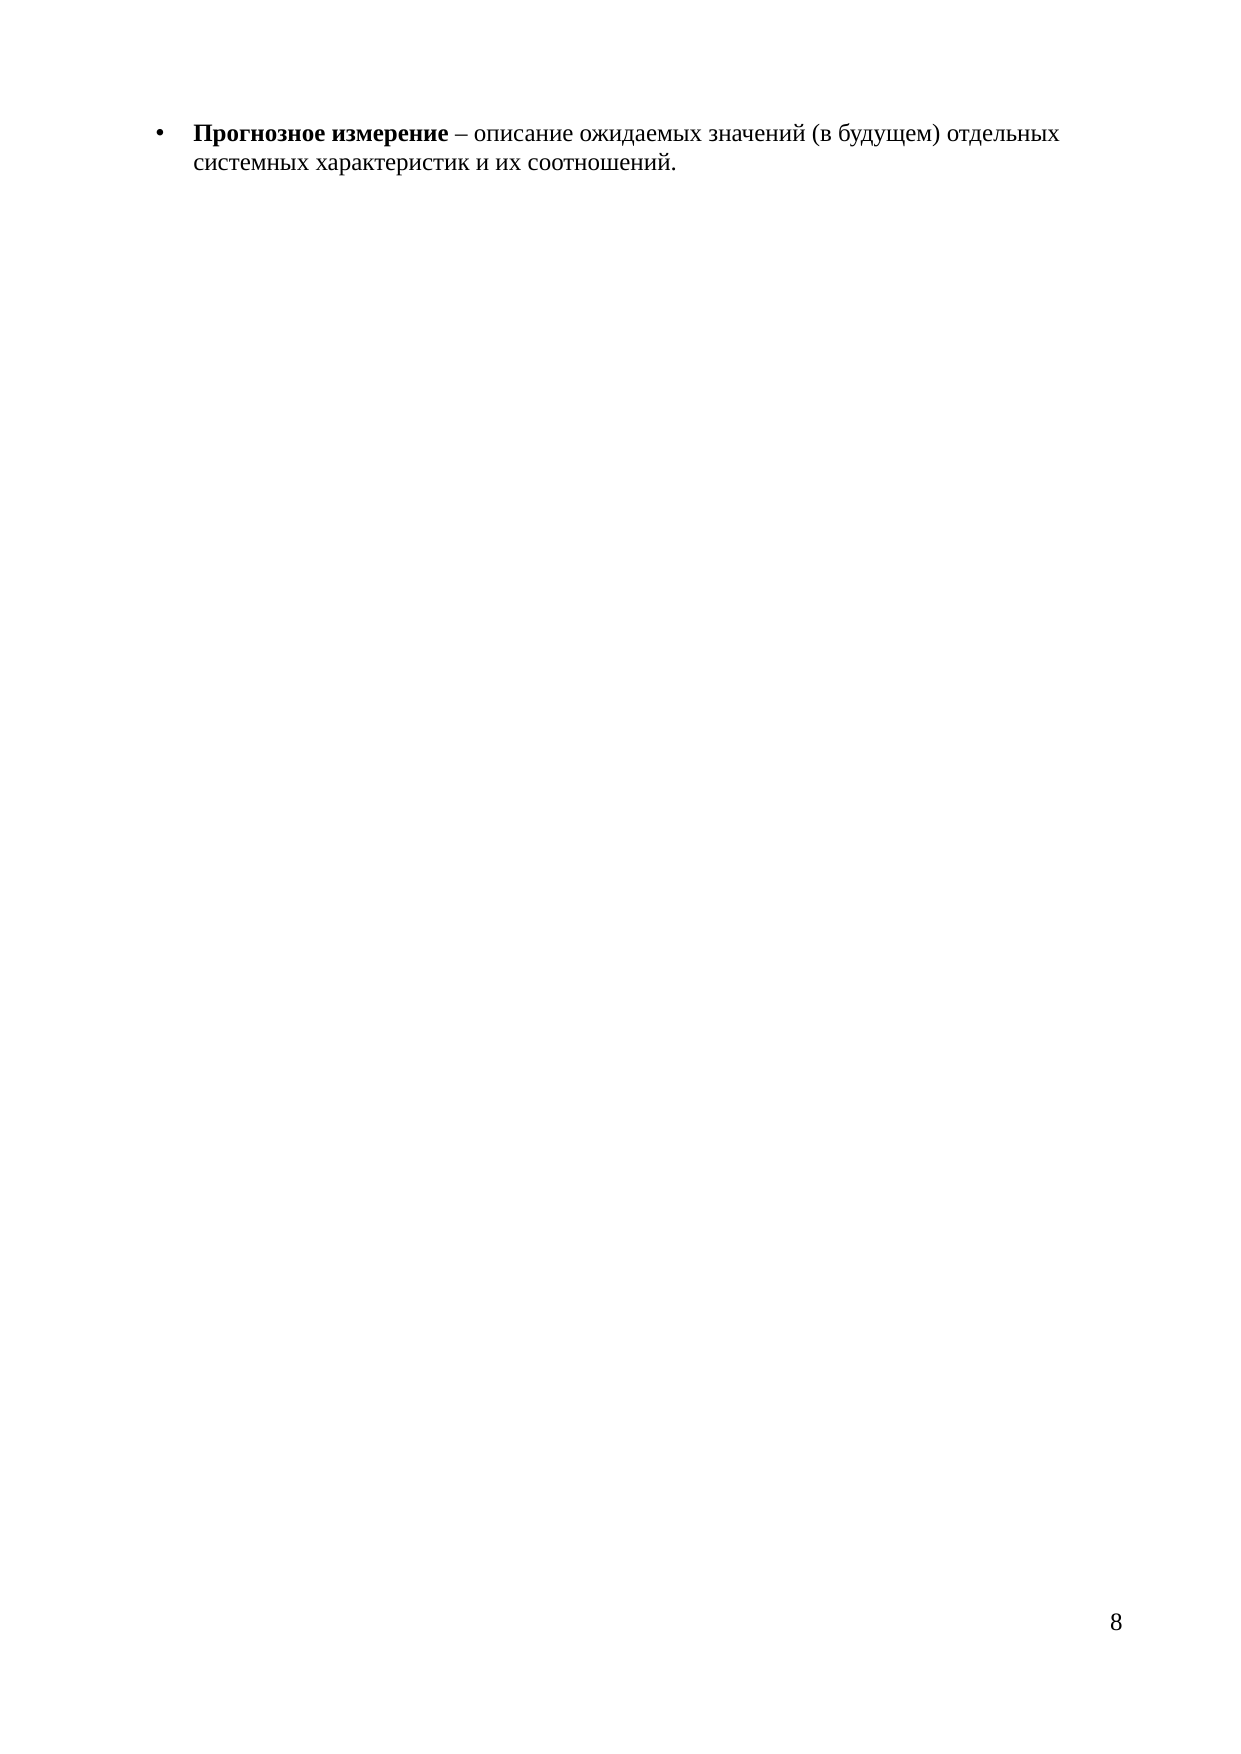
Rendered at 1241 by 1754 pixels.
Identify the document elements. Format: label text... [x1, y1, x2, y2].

list Прогнозное измерение – описание ожидаемых значений (в будущем) отдельных системных характеристик и их соотношений. [156, 118, 1122, 176]
